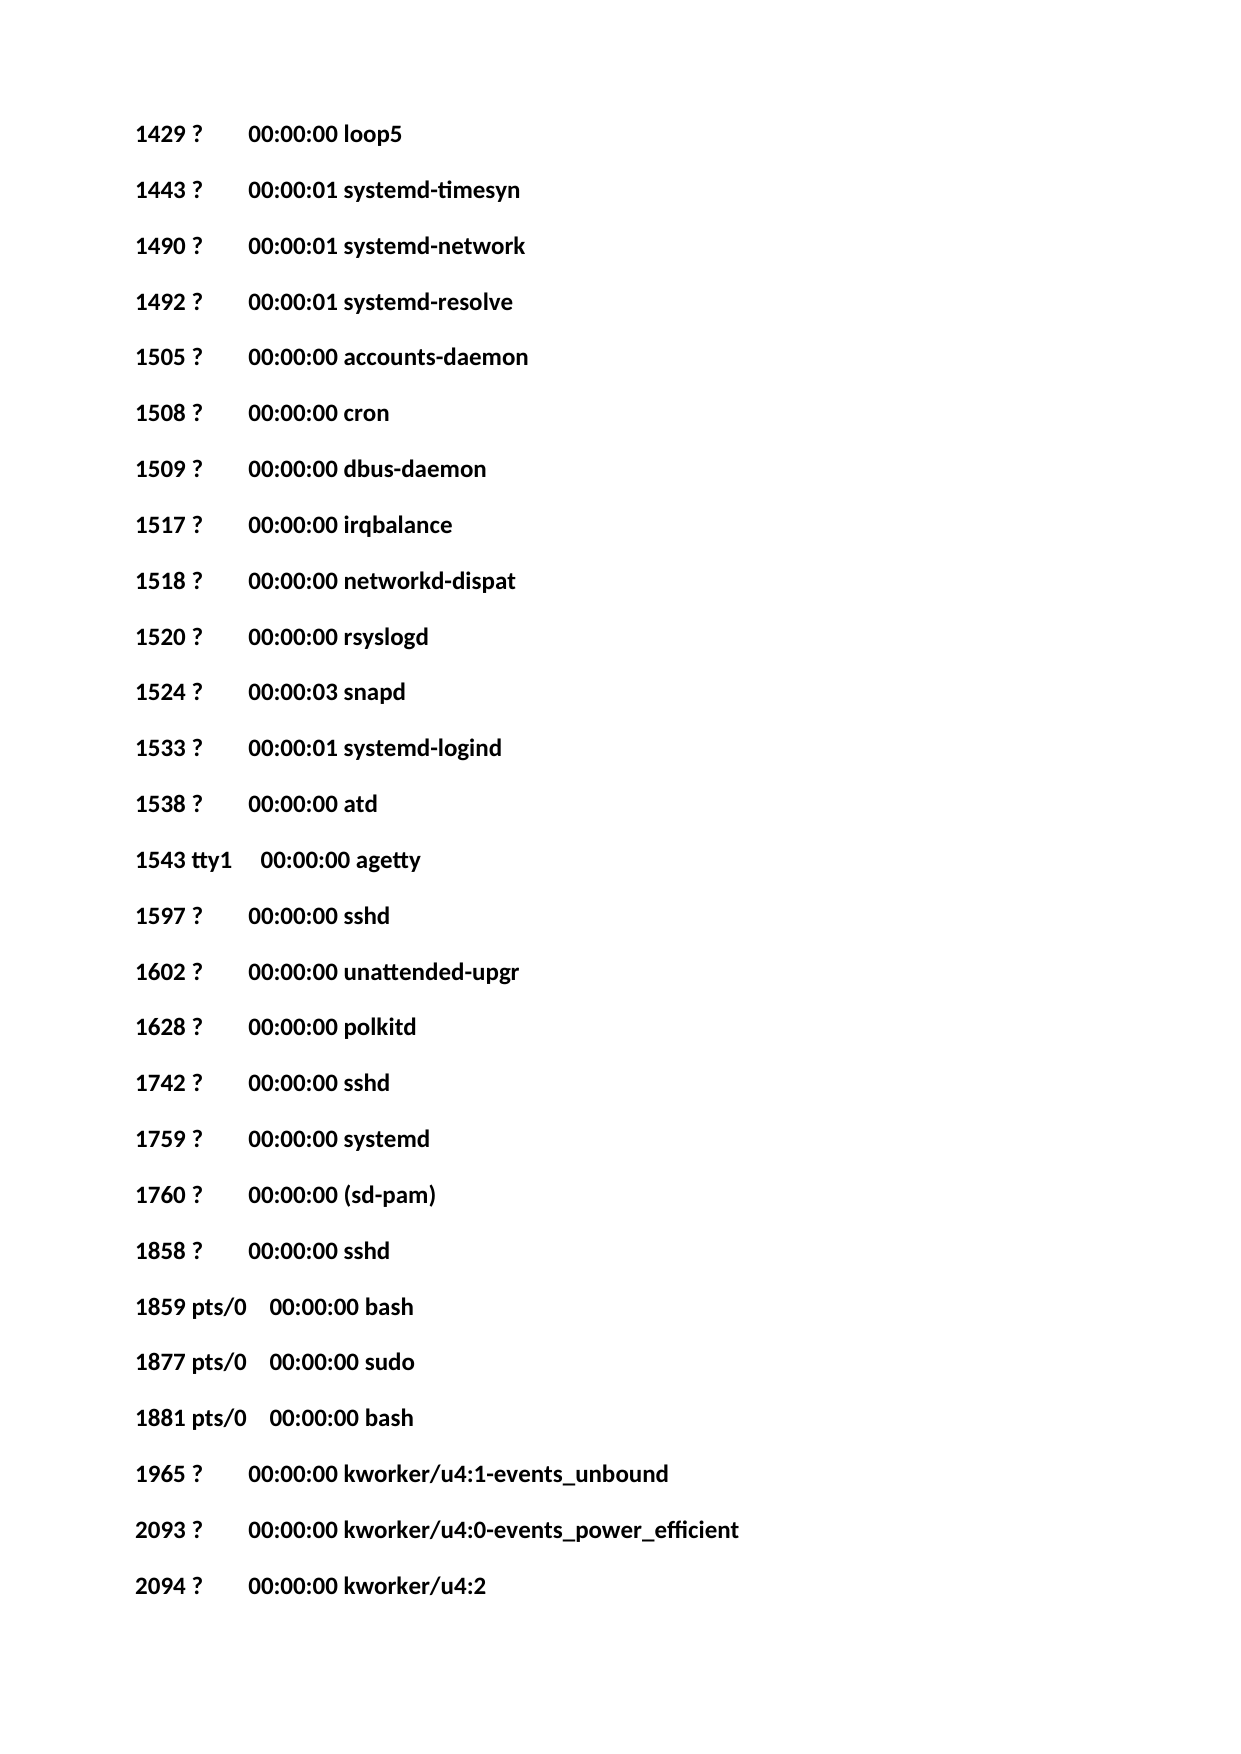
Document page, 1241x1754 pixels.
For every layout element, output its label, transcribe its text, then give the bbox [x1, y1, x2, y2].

text 1543 tty1 00:00:00 agetty [118, 844, 1122, 874]
text 1965 ? 00:00:00 kworker/u4:1-events_unbound [118, 1458, 1122, 1489]
text 1508 ? 00:00:00 cron [118, 397, 1122, 428]
text 1518 ? 00:00:00 networkd-dispat [118, 565, 1122, 595]
text 2094 ? 00:00:00 kworker/u4:2 [118, 1570, 1122, 1600]
text 1628 ? 00:00:00 polkitd [118, 1011, 1122, 1042]
text 2093 ? 00:00:00 kworker/u4:0-events_power_efficient [118, 1514, 1122, 1544]
text 1742 ? 00:00:00 sshd [118, 1067, 1122, 1098]
text 1443 ? 00:00:01 systemd-timesyn [118, 174, 1122, 204]
text 1881 pts/0 00:00:00 bash [118, 1402, 1122, 1433]
text 1517 ? 00:00:00 irqbalance [118, 509, 1122, 539]
text 1877 pts/0 00:00:00 sudo [118, 1346, 1122, 1377]
text 1858 ? 00:00:00 sshd [118, 1235, 1122, 1265]
text 1520 ? 00:00:00 rsyslogd [118, 621, 1122, 651]
text 1538 ? 00:00:00 atd [118, 788, 1122, 819]
text 1760 ? 00:00:00 (sd-pam) [118, 1179, 1122, 1209]
text 1597 ? 00:00:00 sshd [118, 900, 1122, 930]
text 1492 ? 00:00:01 systemd-resolve [118, 286, 1122, 316]
text 1509 ? 00:00:00 dbus-daemon [118, 453, 1122, 484]
text 1429 ? 00:00:00 loop5 [118, 118, 1122, 149]
text 1759 ? 00:00:00 systemd [118, 1123, 1122, 1154]
text 1859 pts/0 00:00:00 bash [118, 1291, 1122, 1321]
text 1602 ? 00:00:00 unattended-upgr [118, 956, 1122, 986]
text 1490 ? 00:00:01 systemd-network [118, 230, 1122, 260]
text 1505 ? 00:00:00 accounts-daemon [118, 341, 1122, 372]
text 1524 ? 00:00:03 snapd [118, 676, 1122, 707]
text 1533 ? 00:00:01 systemd-logind [118, 732, 1122, 763]
